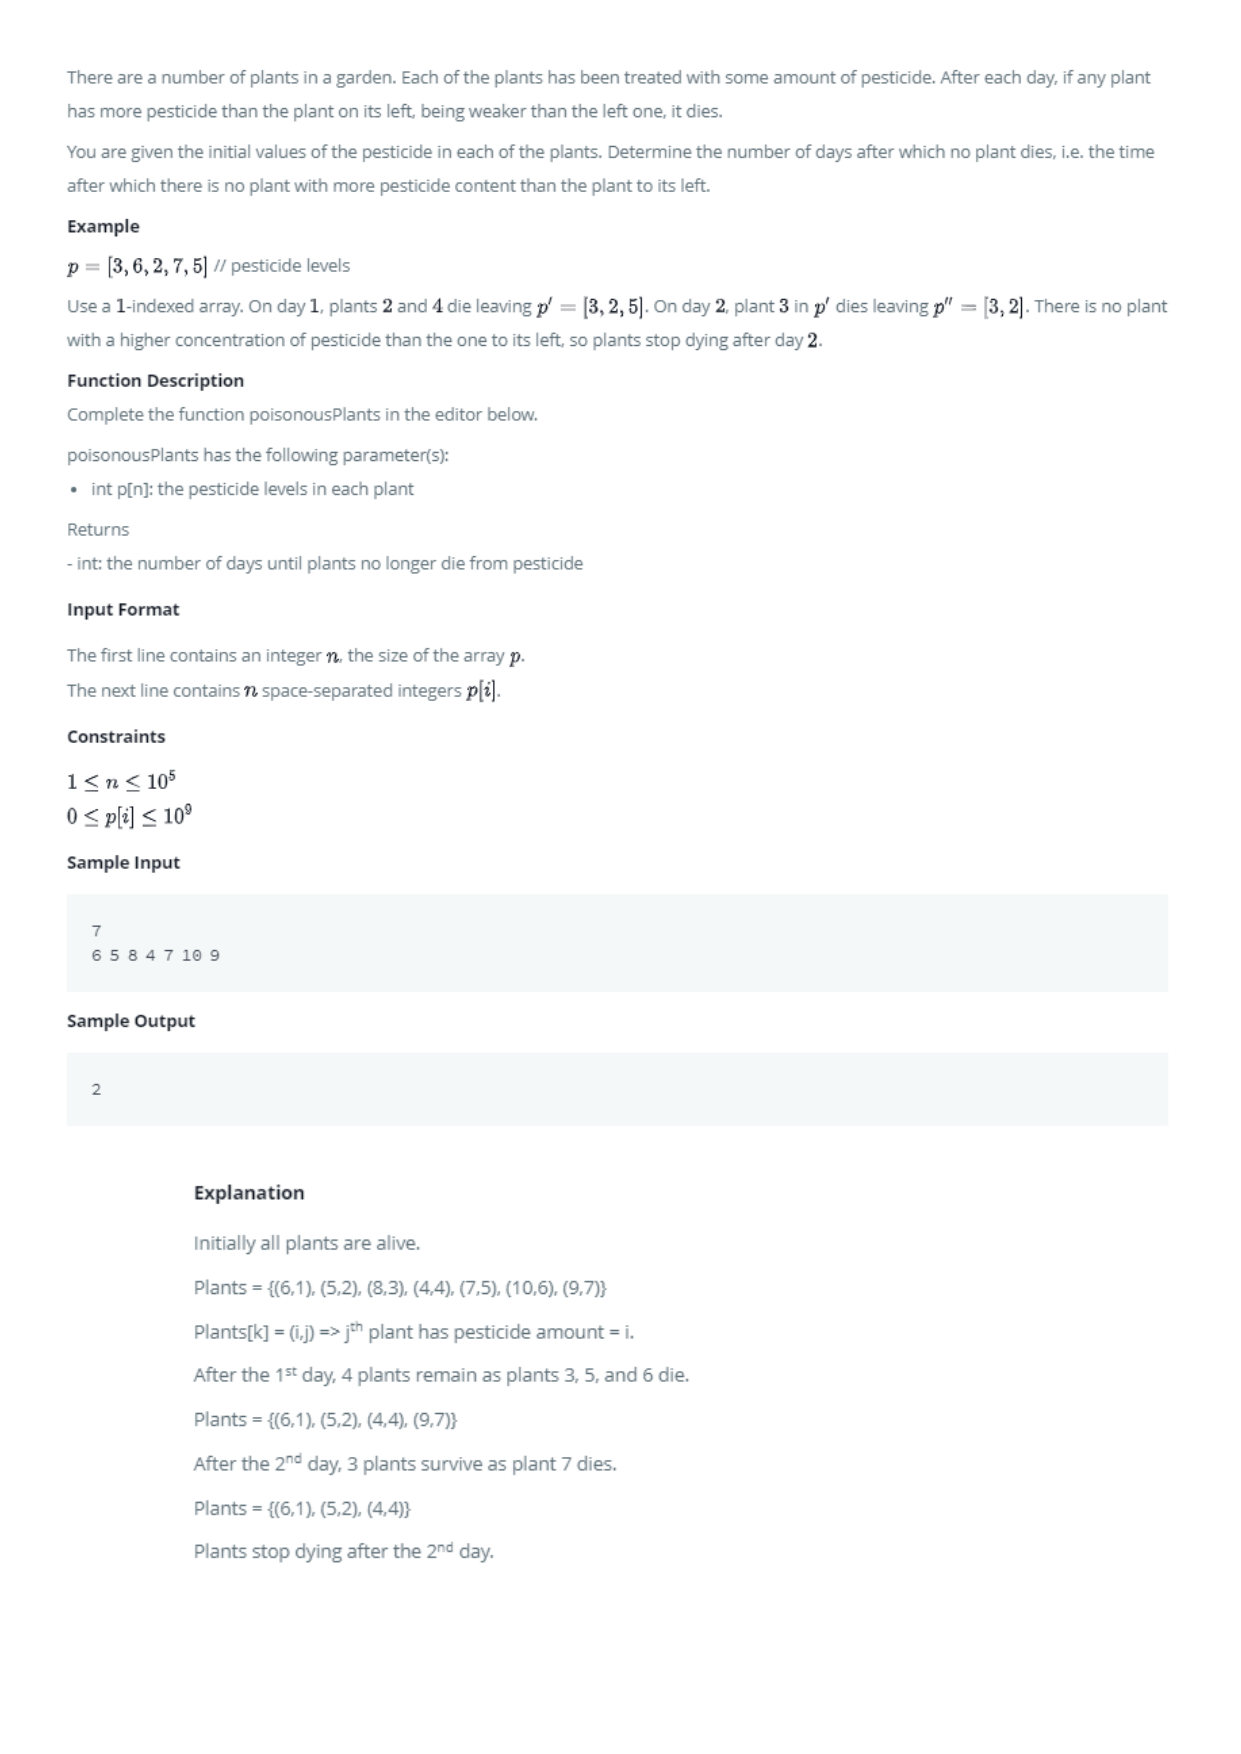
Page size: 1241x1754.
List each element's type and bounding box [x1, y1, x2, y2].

picture [59, 59, 1182, 1145]
picture [185, 1173, 1055, 1616]
